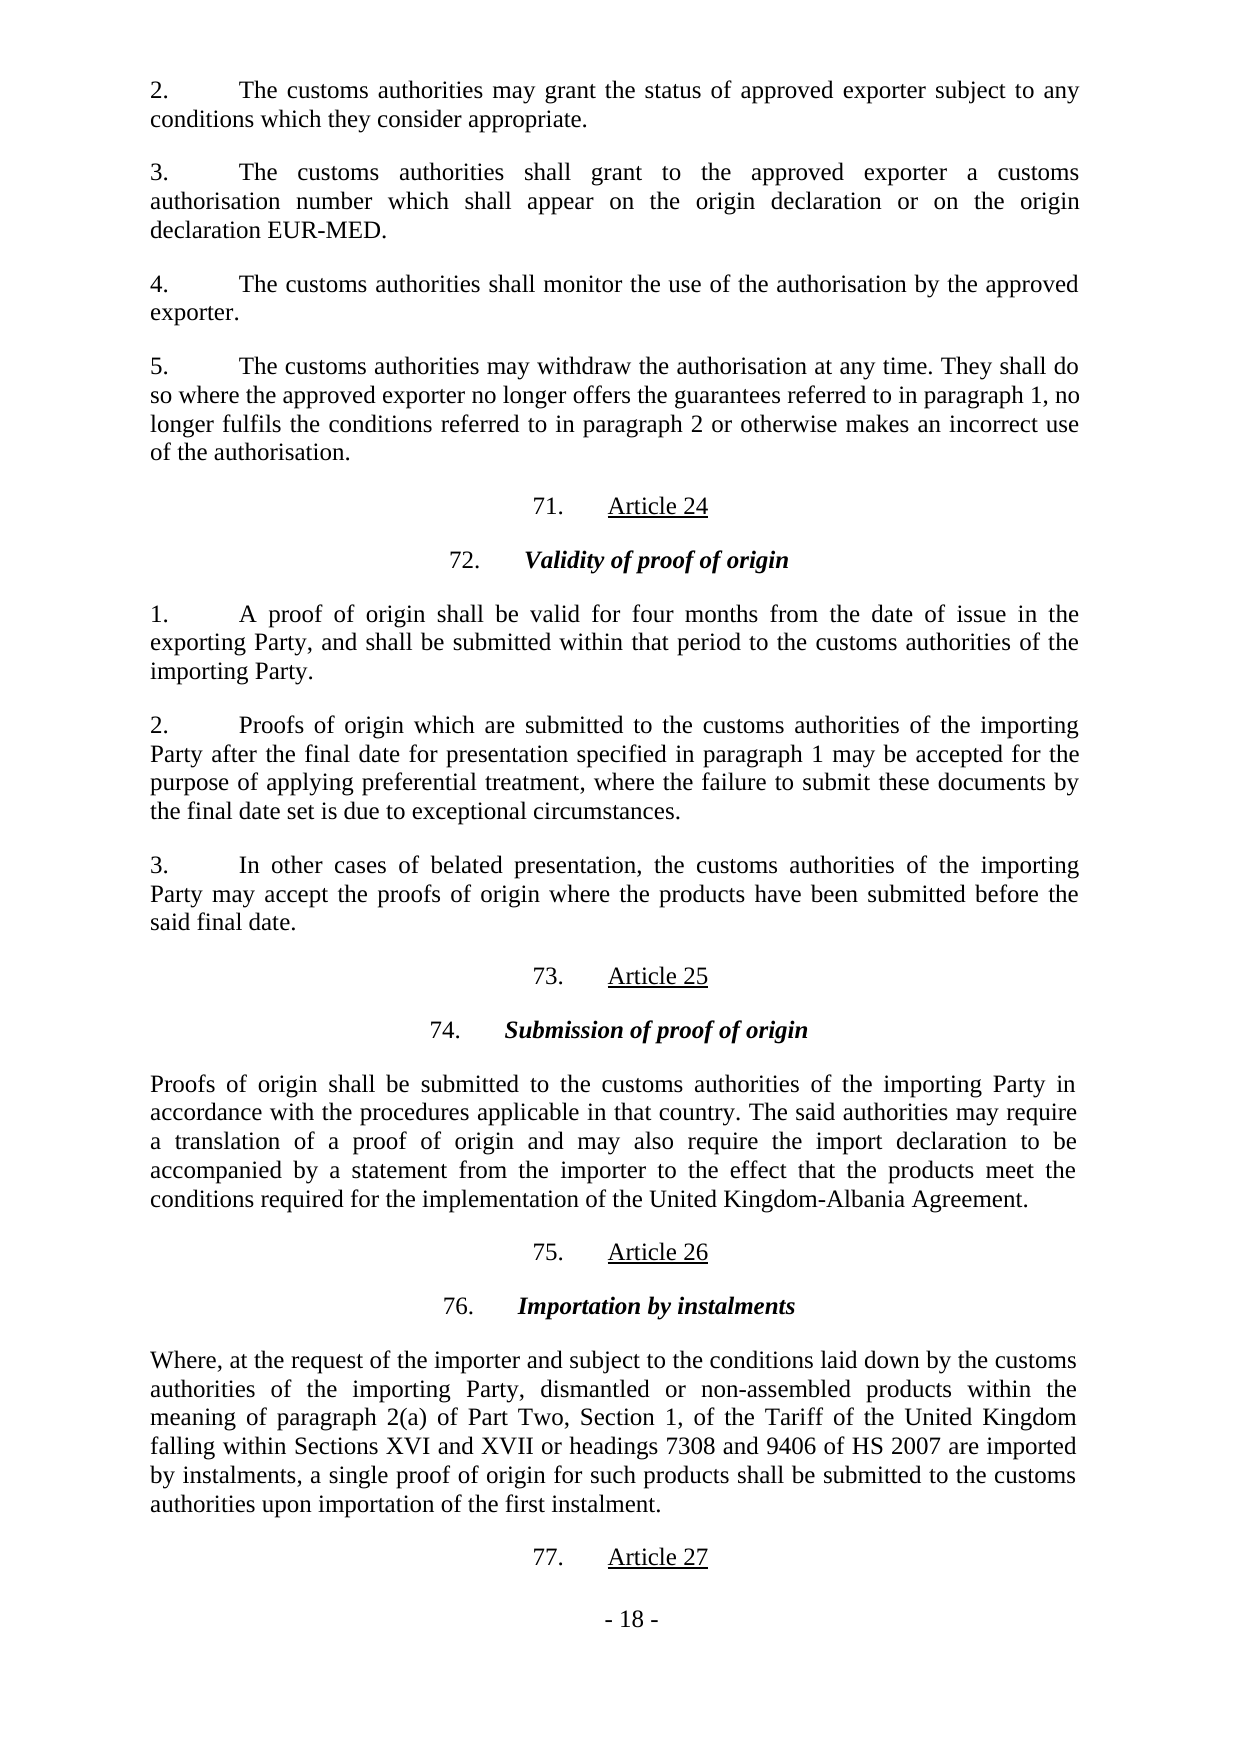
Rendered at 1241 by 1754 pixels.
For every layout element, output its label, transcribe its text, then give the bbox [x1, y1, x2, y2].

subtitle Article 24 [150, 491, 1090, 520]
list The customs authorities may withdraw the authorisation at any time. They shall do so where the approved exporter no longer offers the guarantees referred to in paragraph 1, no longer fulfils the conditions referred to in paragraph 2 or otherwise makes an incorrect use of the authorisation. [150, 351, 1080, 466]
list The customs authorities shall grant to the approved exporter a customs authorisation number which shall appear on the origin declaration or on the origin declaration EUR-MED. [150, 157, 1080, 244]
text Proofs of origin shall be submitted to the customs authorities of the importing Party in accordance with the procedures applicable in that country. The said authorities may require a translation of a proof of origin and may also require the import declaration to be accompanied by a statement from the importer to the effect that the products meet the conditions required for the implementation of the United Kingdom-Albania Agreement. [150, 1069, 1078, 1212]
subtitle Importation by instalments [150, 1291, 1090, 1320]
subtitle Validity of proof of origin [150, 545, 1090, 574]
list The customs authorities shall monitor the use of the authorisation by the approved exporter. [150, 269, 1080, 326]
list Proofs of origin which are submitted to the customs authorities of the importing Party after the final date for presentation specified in paragraph 1 may be accepted for the purpose of applying preferential treatment, where the failure to submit these documents by the final date set is due to exceptional circumstances. [150, 710, 1080, 825]
list The customs authorities may grant the status of approved exporter subject to any conditions which they consider appropriate. [150, 75, 1080, 132]
text Where, at the request of the importer and subject to the conditions laid down by the customs authorities of the importing Party, dismantled or non-assembled products within the meaning of paragraph 2(a) of Part Two, Section 1, of the Tariff of the United Kingdom falling within Sections XVI and XVII or headings 7308 and 9406 of HS 2007 are imported by instalments, a single proof of origin for such products shall be submitted to the customs authorities upon importation of the first instalment. [150, 1345, 1078, 1517]
subtitle Article 27 [150, 1542, 1090, 1571]
subtitle Article 25 [150, 961, 1090, 990]
subtitle Submission of proof of origin [150, 1015, 1090, 1044]
list A proof of origin shall be valid for four months from the date of issue in the exporting Party, and shall be submitted within that period to the customs authorities of the importing Party. [150, 599, 1080, 685]
subtitle Article 26 [150, 1237, 1090, 1266]
list In other cases of belated presentation, the customs authorities of the importing Party may accept the proofs of origin where the products have been submitted before the said final date. [150, 850, 1080, 936]
